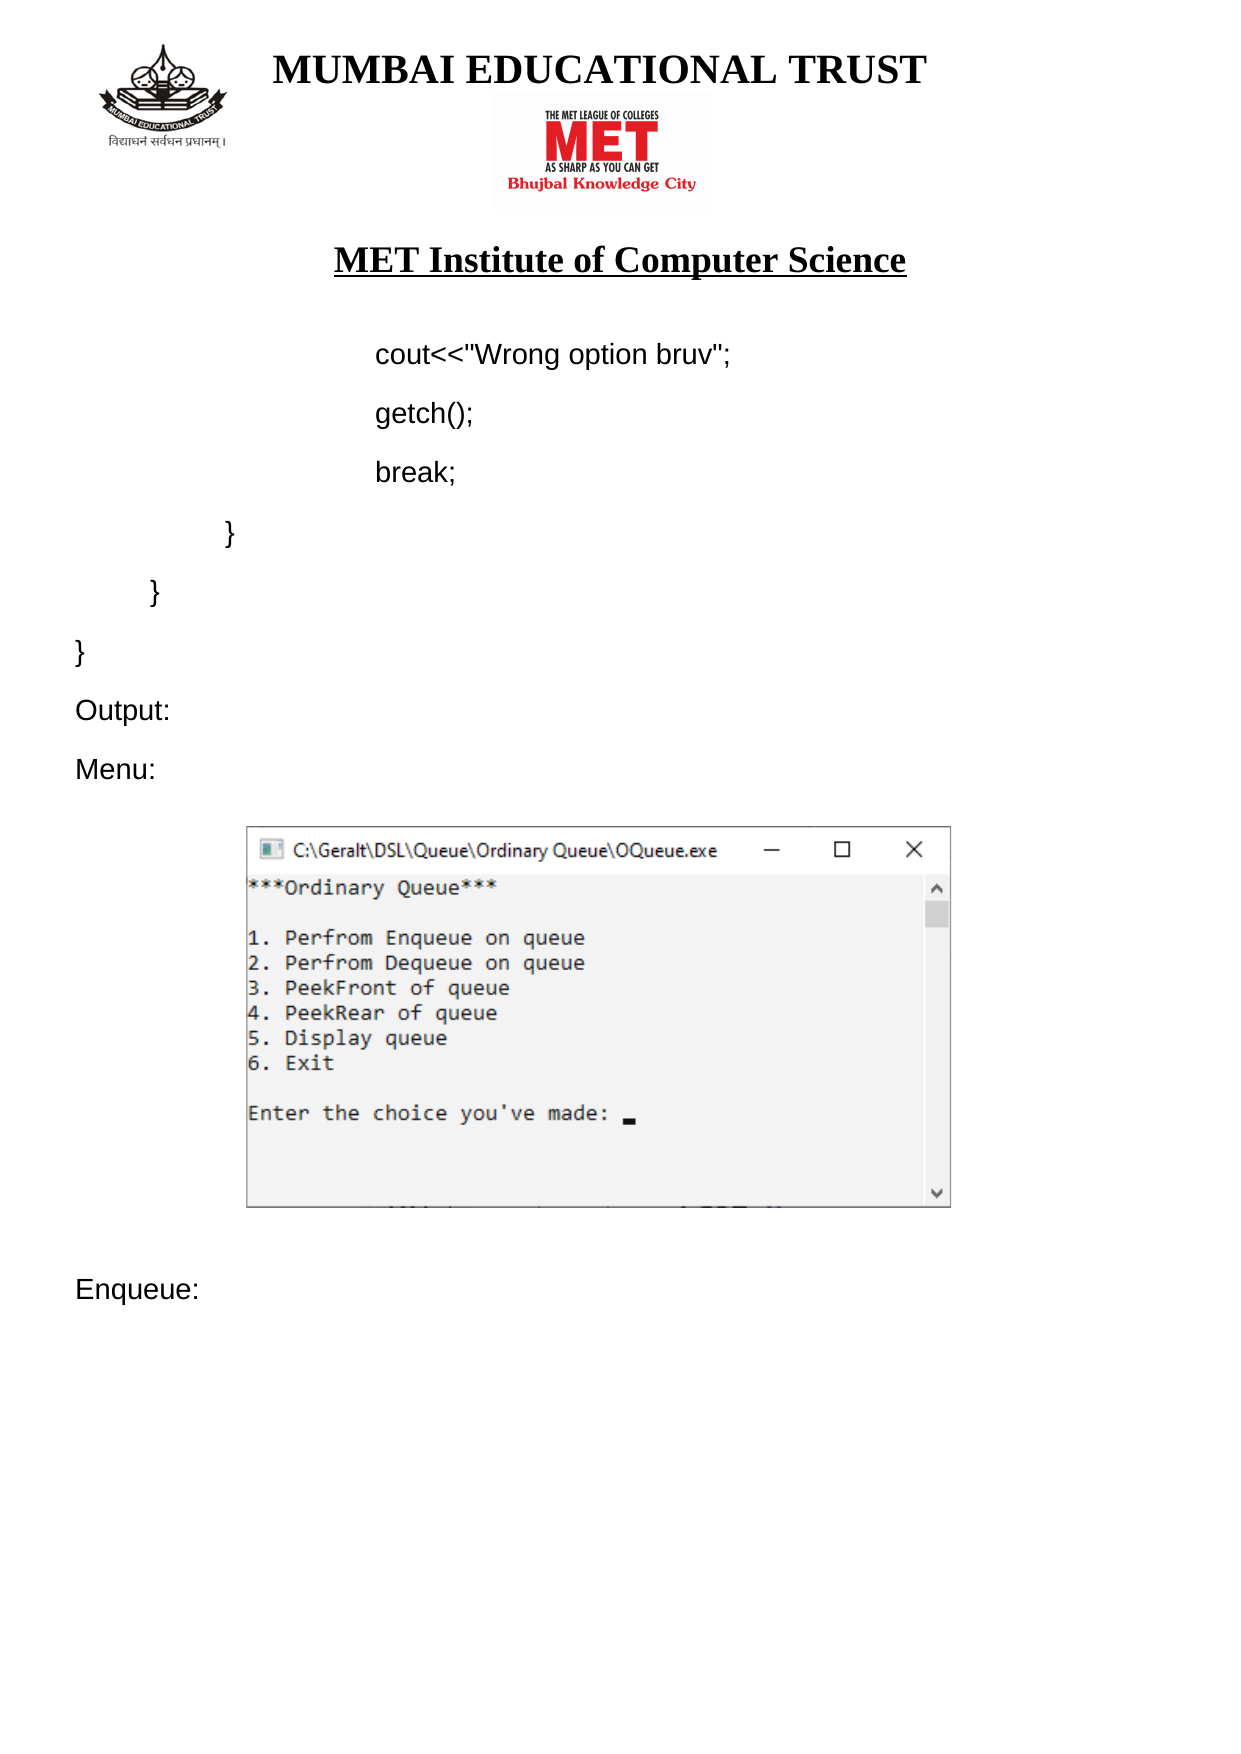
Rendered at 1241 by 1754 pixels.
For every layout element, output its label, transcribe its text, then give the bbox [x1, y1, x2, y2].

text } [75, 574, 1165, 608]
picture [98, 44, 228, 148]
text getch(); [75, 396, 1165, 429]
picture [246, 826, 952, 1208]
text cout<<"Wrong option bruv"; [75, 337, 1165, 370]
text Enqueue: [75, 1272, 1165, 1305]
text Output: [75, 693, 1165, 726]
picture [492, 92, 712, 210]
text } [75, 515, 1165, 548]
text } [75, 633, 1165, 667]
text break; [75, 455, 1165, 489]
text Menu: [75, 752, 1165, 786]
